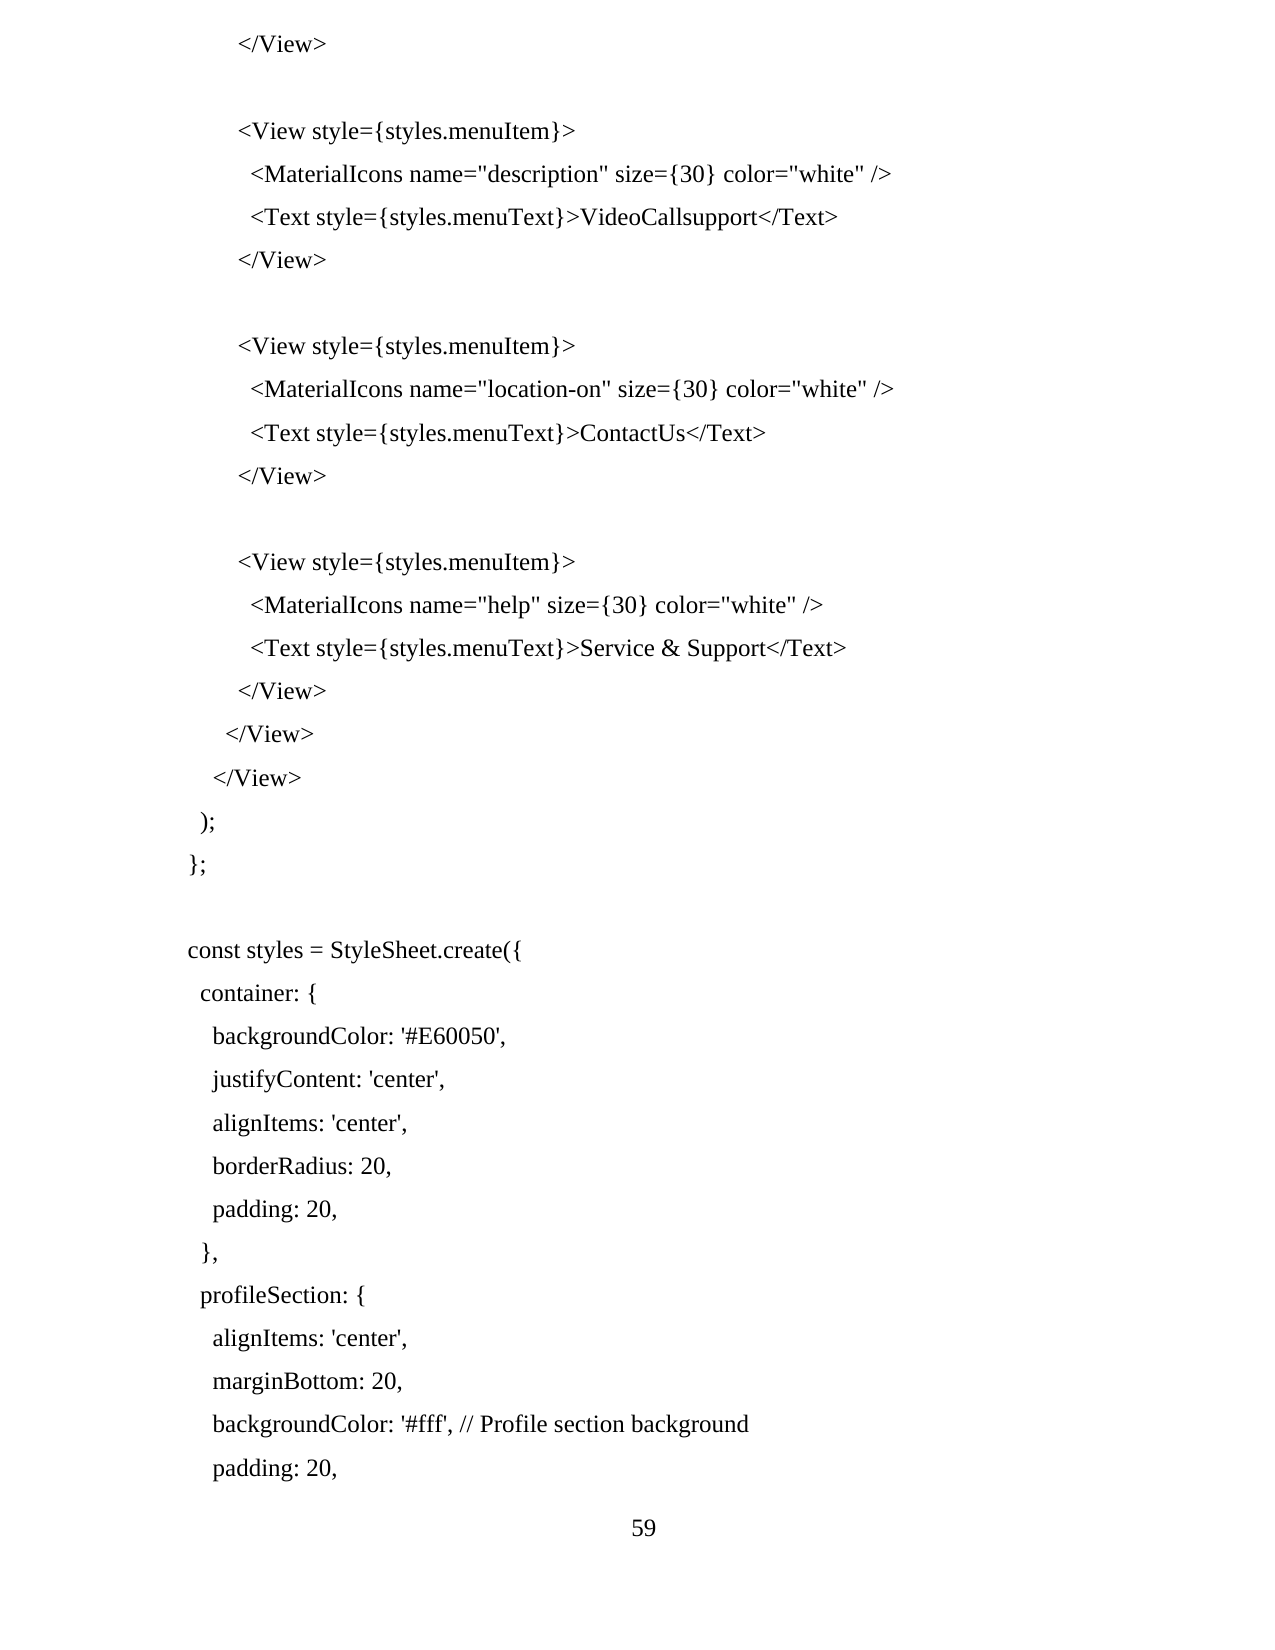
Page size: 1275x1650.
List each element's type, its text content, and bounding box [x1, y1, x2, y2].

text <MaterialIcons name="description" size={30} color="white" /> [187, 159, 1126, 188]
text justifyContent: 'center', [187, 1064, 1126, 1093]
text backgroundColor: '#E60050', [187, 1021, 1126, 1050]
text profileSection: { [187, 1280, 1126, 1309]
text <View style={styles.menuItem}> [187, 116, 1126, 144]
text padding: 20, [187, 1453, 1126, 1481]
text </View> [187, 719, 1126, 748]
text }, [187, 1237, 1126, 1266]
text alignItems: 'center', [187, 1323, 1126, 1352]
text <Text style={styles.menuText}>ContactUs</Text> [187, 418, 1126, 446]
text borderRadius: 20, [187, 1151, 1126, 1179]
text <View style={styles.menuItem}> [187, 331, 1126, 360]
text backgroundColor: '#fff', // Profile section background [187, 1409, 1126, 1438]
text <View style={styles.menuItem}> [187, 547, 1126, 576]
text <Text style={styles.menuText}>VideoCallsupport</Text> [187, 202, 1126, 231]
text ); [187, 806, 1126, 834]
text marginBottom: 20, [187, 1366, 1126, 1395]
text padding: 20, [187, 1194, 1126, 1223]
text alignItems: 'center', [187, 1108, 1126, 1136]
text <MaterialIcons name="location-on" size={30} color="white" /> [187, 374, 1126, 403]
text </View> [187, 676, 1126, 705]
text <MaterialIcons name="help" size={30} color="white" /> [187, 590, 1126, 619]
text <Text style={styles.menuText}>Service & Support</Text> [187, 633, 1126, 662]
text </View> [187, 245, 1126, 274]
text const styles = StyleSheet.create({ [187, 935, 1126, 964]
text </View> [187, 461, 1126, 489]
text container: { [187, 978, 1126, 1007]
text }; [187, 849, 1126, 878]
text </View> [187, 29, 1126, 58]
text </View> [187, 763, 1126, 791]
